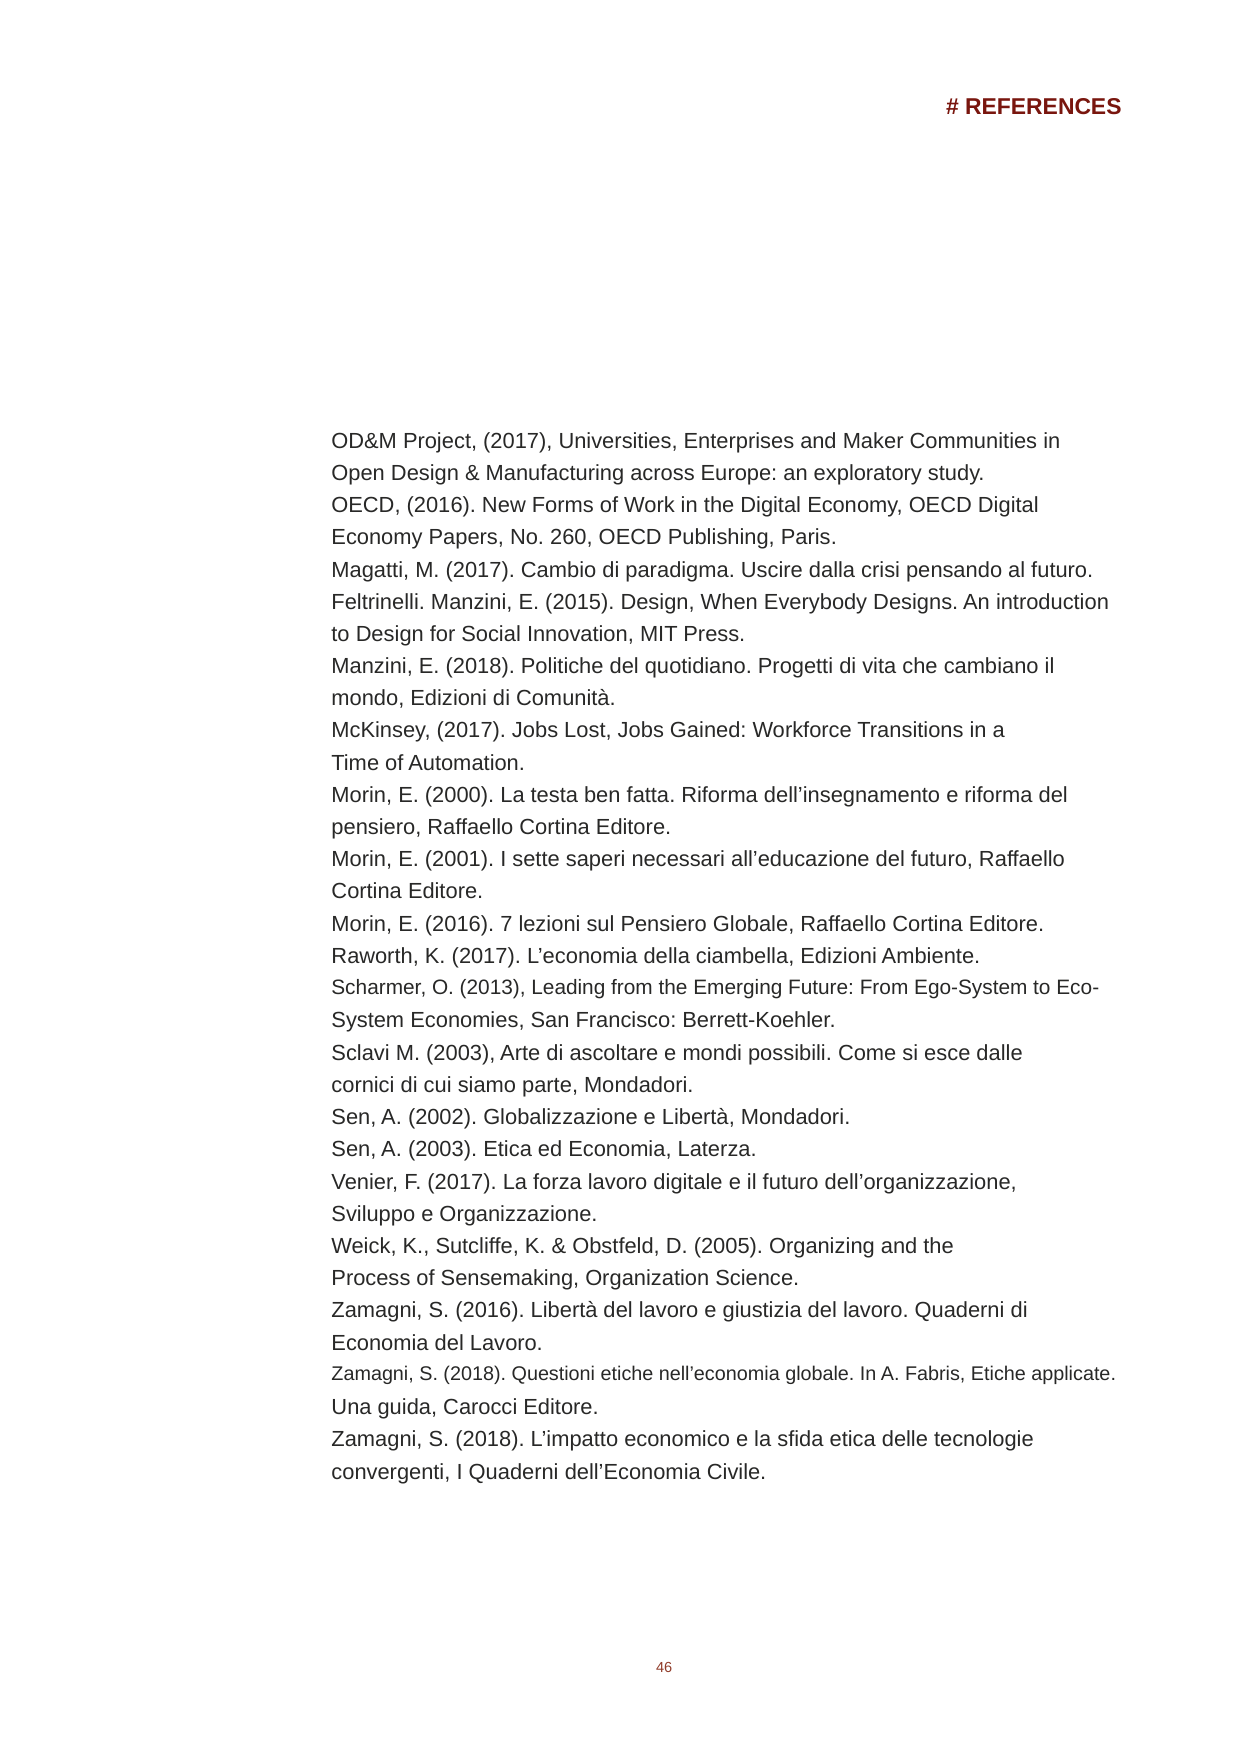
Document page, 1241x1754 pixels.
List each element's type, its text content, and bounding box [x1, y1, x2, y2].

text Venier, F. (2017). La forza lavoro digitale e il futuro dell’organizzazione, Sviluppo e Organizzazione. [331, 1169, 1054, 1226]
text Scharmer, O. (2013), Leading from the Emerging Future: From Ego-System to Eco- [331, 975, 1167, 999]
text Raworth, K. (2017). L’economia della ciambella, Edizioni Ambiente. [331, 943, 1167, 968]
text System Economies, San Francisco: Berrett-Koehler. [331, 1007, 1167, 1033]
text # REFERENCES [946, 93, 1167, 119]
text OD&M Project, (2017), Universities, Enterprises and Maker Communities in Open Design & Manufacturing across Europe: an exploratory study. [331, 428, 1062, 485]
text Sen, A. (2002). Globalizzazione e Libertà, Mondadori. [331, 1104, 1167, 1129]
text Manzini, E. (2018). Politiche del quotidiano. Progetti di vita che cambiano il mondo, Edizioni di Comunità. [331, 653, 1069, 710]
text OECD, (2016). New Forms of Work in the Digital Economy, OECD Digital Economy Papers, No. 260, OECD Publishing, Paris. [331, 492, 1071, 549]
text Sen, A. (2003). Etica ed Economia, Laterza. [331, 1136, 1167, 1162]
text Morin, E. (2000). La testa ben fatta. Riforma dell’insegnamento e riforma del pensiero, Raffaello Cortina Editore. [331, 782, 1106, 839]
text Sclavi M. (2003), Arte di ascoltare e mondi possibili. Come si esce dalle cornici di cui siamo parte, Mondadori. [331, 1040, 1092, 1097]
text Magatti, M. (2017). Cambio di paradigma. Uscire dalla crisi pensando al futuro. Feltrinelli. Manzini, E. (2015). Design, When Everybody Designs. An introduction to Design for Social Innovation, MIT Press. [331, 556, 1123, 646]
text Weick, K., Sutcliffe, K. & Obstfeld, D. (2005). Organizing and the Process of Sensemaking, Organization Science. [331, 1233, 1002, 1290]
text McKinsey, (2017). Jobs Lost, Jobs Gained: Workforce Transitions in a Time of Automation. [331, 717, 1017, 775]
text Zamagni, S. (2018). L’impatto economico e la sfida etica delle tecnologie convergenti, I Quaderni dell’Economia Civile. [331, 1426, 1098, 1484]
text Zamagni, S. (2018). Questioni etiche nell’economia globale. In A. Fabris, Etiche applicate. [331, 1362, 1167, 1384]
text Zamagni, S. (2016). Libertà del lavoro e giustizia del lavoro. Quaderni di Economia del Lavoro. [331, 1297, 1094, 1355]
text Morin, E. (2001). I sette saperi necessari all’educazione del futuro, Raffaello Cortina Editore. [331, 846, 1077, 903]
text Morin, E. (2016). 7 lezioni sul Pensiero Globale, Raffaello Cortina Editore. [331, 911, 1167, 936]
text Una guida, Carocci Editore. [331, 1394, 1167, 1419]
